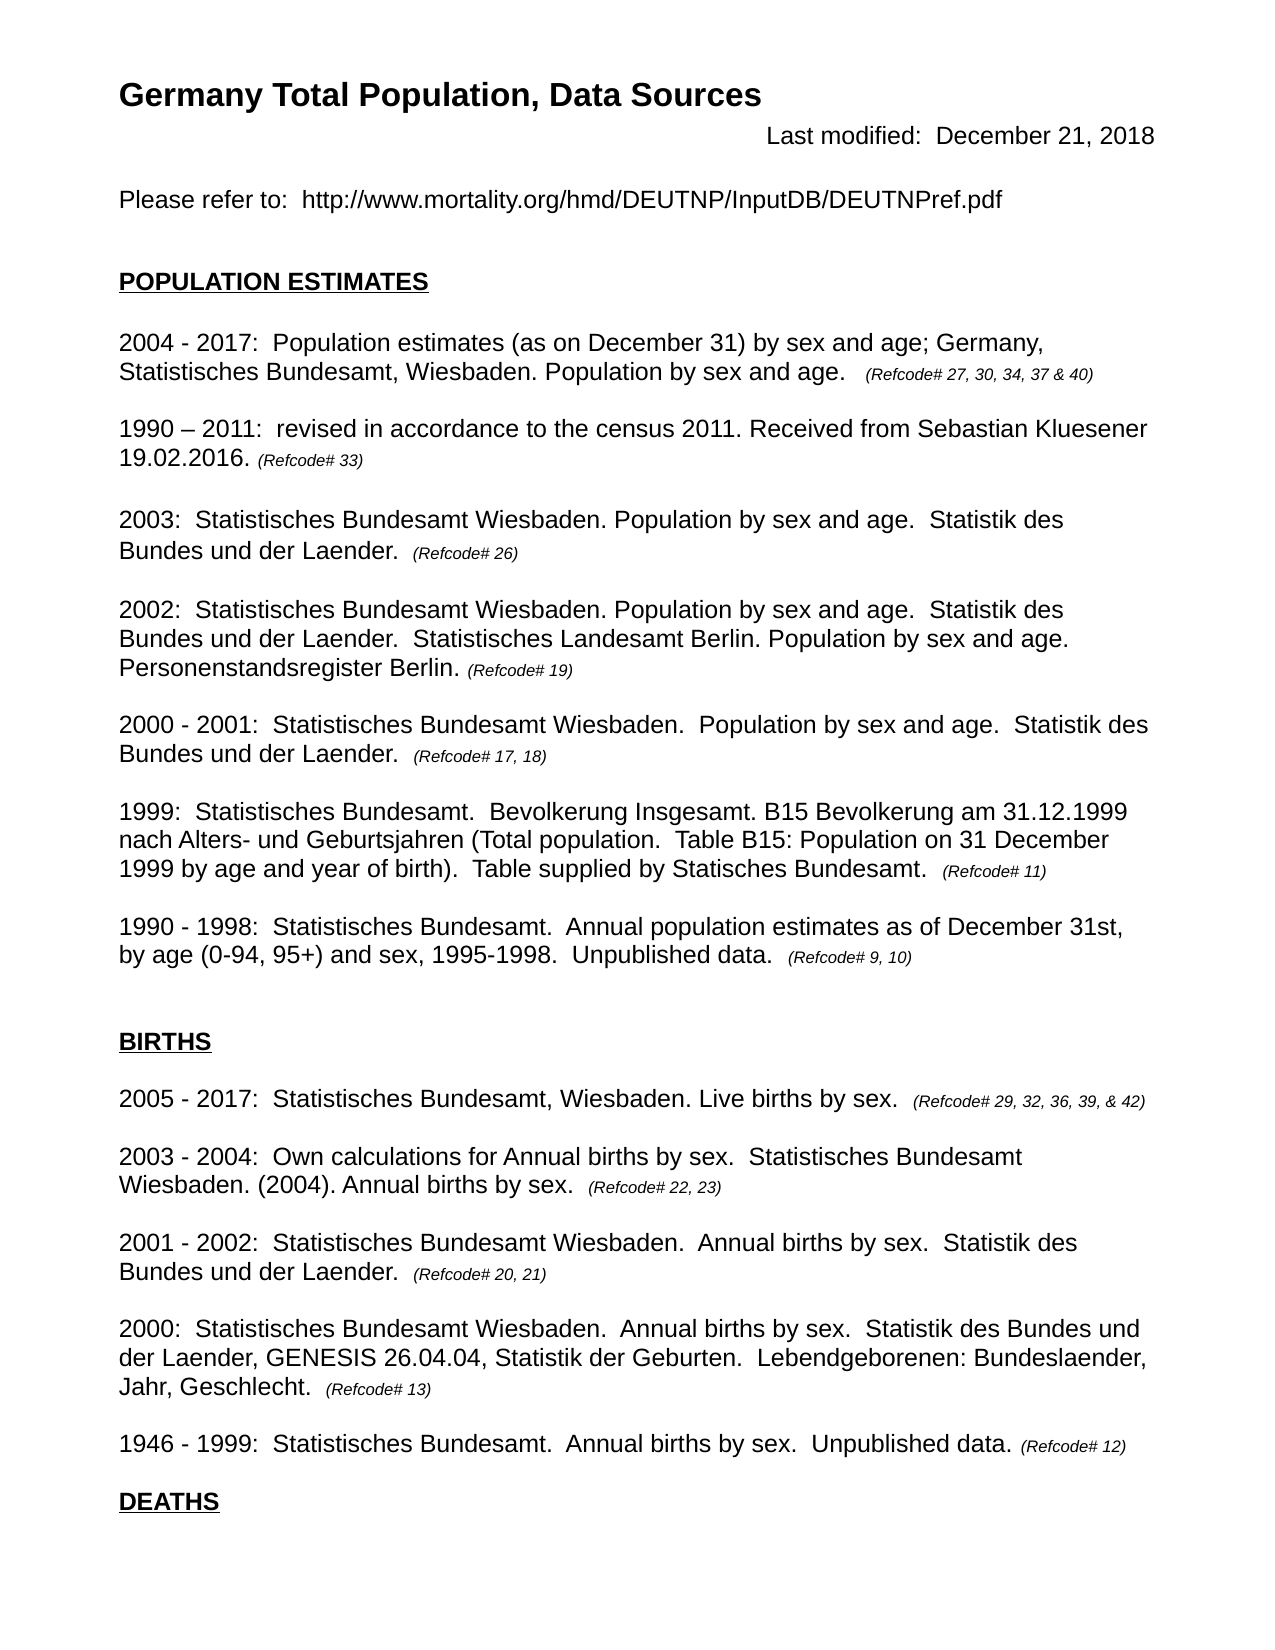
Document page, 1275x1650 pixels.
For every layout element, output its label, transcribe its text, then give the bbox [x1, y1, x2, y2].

text Statistisches Bundesamt, Wiesbaden. Population by sex and age. (Refcode# 27, 30, 34, 37 & 40) [118, 357, 1156, 386]
text 2005 - 2017: Statistisches Bundesamt, Wiesbaden. Live births by sex. (Refcode# 29, 32, 36, 39, & 42) [118, 1084, 1156, 1113]
text 1999: Statistisches Bundesamt. Bevolkerung Insgesamt. B15 Bevolkerung am 31.12.1999 nach Alters- und Geburtsjahren (Total population. Table B15: Population on 31 December 1999 by age and year of birth). Table supplied by Statisches Bundesamt. (Refcode# 11) [118, 797, 1156, 883]
text 2003: Statistisches Bundesamt Wiesbaden. Population by sex and age. Statistik des Bundes und der Laender. (Refcode# 26) [118, 505, 1156, 567]
text 1990 – 2011: revised in accordance to the census 2011. Received from Sebastian Kluesener 19.02.2016. (Refcode# 33) [118, 414, 1156, 472]
text Please refer to: http://www.mortality.org/hmd/DEUTNP/InputDB/DEUTNPref.pdf [118, 185, 1156, 214]
text 2003 - 2004: Own calculations for Annual births by sex. Statistisches Bundesamt Wiesbaden. (2004). Annual births by sex. (Refcode# 22, 23) [118, 1142, 1156, 1199]
text 2004 - 2017: Population estimates (as on December 31) by sex and age; Germany, [118, 328, 1156, 357]
text 2002: Statistisches Bundesamt Wiesbaden. Population by sex and age. Statistik des Bundes und der Laender. Statistisches Landesamt Berlin. Population by sex and age. Personenstandsregister Berlin. (Refcode# 19) [118, 595, 1156, 682]
text POPULATION ESTIMATES [118, 267, 1156, 295]
text 1946 - 1999: Statistisches Bundesamt. Annual births by sex. Unpublished data. (Refcode# 12) [118, 1429, 1156, 1458]
text BIRTHS [118, 1027, 1156, 1055]
text DEATHS [118, 1487, 1156, 1515]
subtitle Last modified: December 21, 2018 [118, 113, 1156, 152]
text 2000: Statistisches Bundesamt Wiesbaden. Annual births by sex. Statistik des Bundes und der Laender, GENESIS 26.04.04, Statistik der Geburten. Lebendgeborenen: Bundeslaender, Jahr, Geschlecht. (Refcode# 13) [118, 1314, 1156, 1400]
text 1990 - 1998: Statistisches Bundesamt. Annual population estimates as of December 31st, by age (0-94, 95+) and sex, 1995-1998. Unpublished data. (Refcode# 9, 10) [118, 912, 1156, 969]
subtitle Germany Total Population, Data Sources [118, 75, 1156, 113]
text 2000 - 2001: Statistisches Bundesamt Wiesbaden. Population by sex and age. Statistik des Bundes und der Laender. (Refcode# 17, 18) [118, 710, 1156, 768]
text 2001 - 2002: Statistisches Bundesamt Wiesbaden. Annual births by sex. Statistik des Bundes und der Laender. (Refcode# 20, 21) [118, 1228, 1156, 1285]
